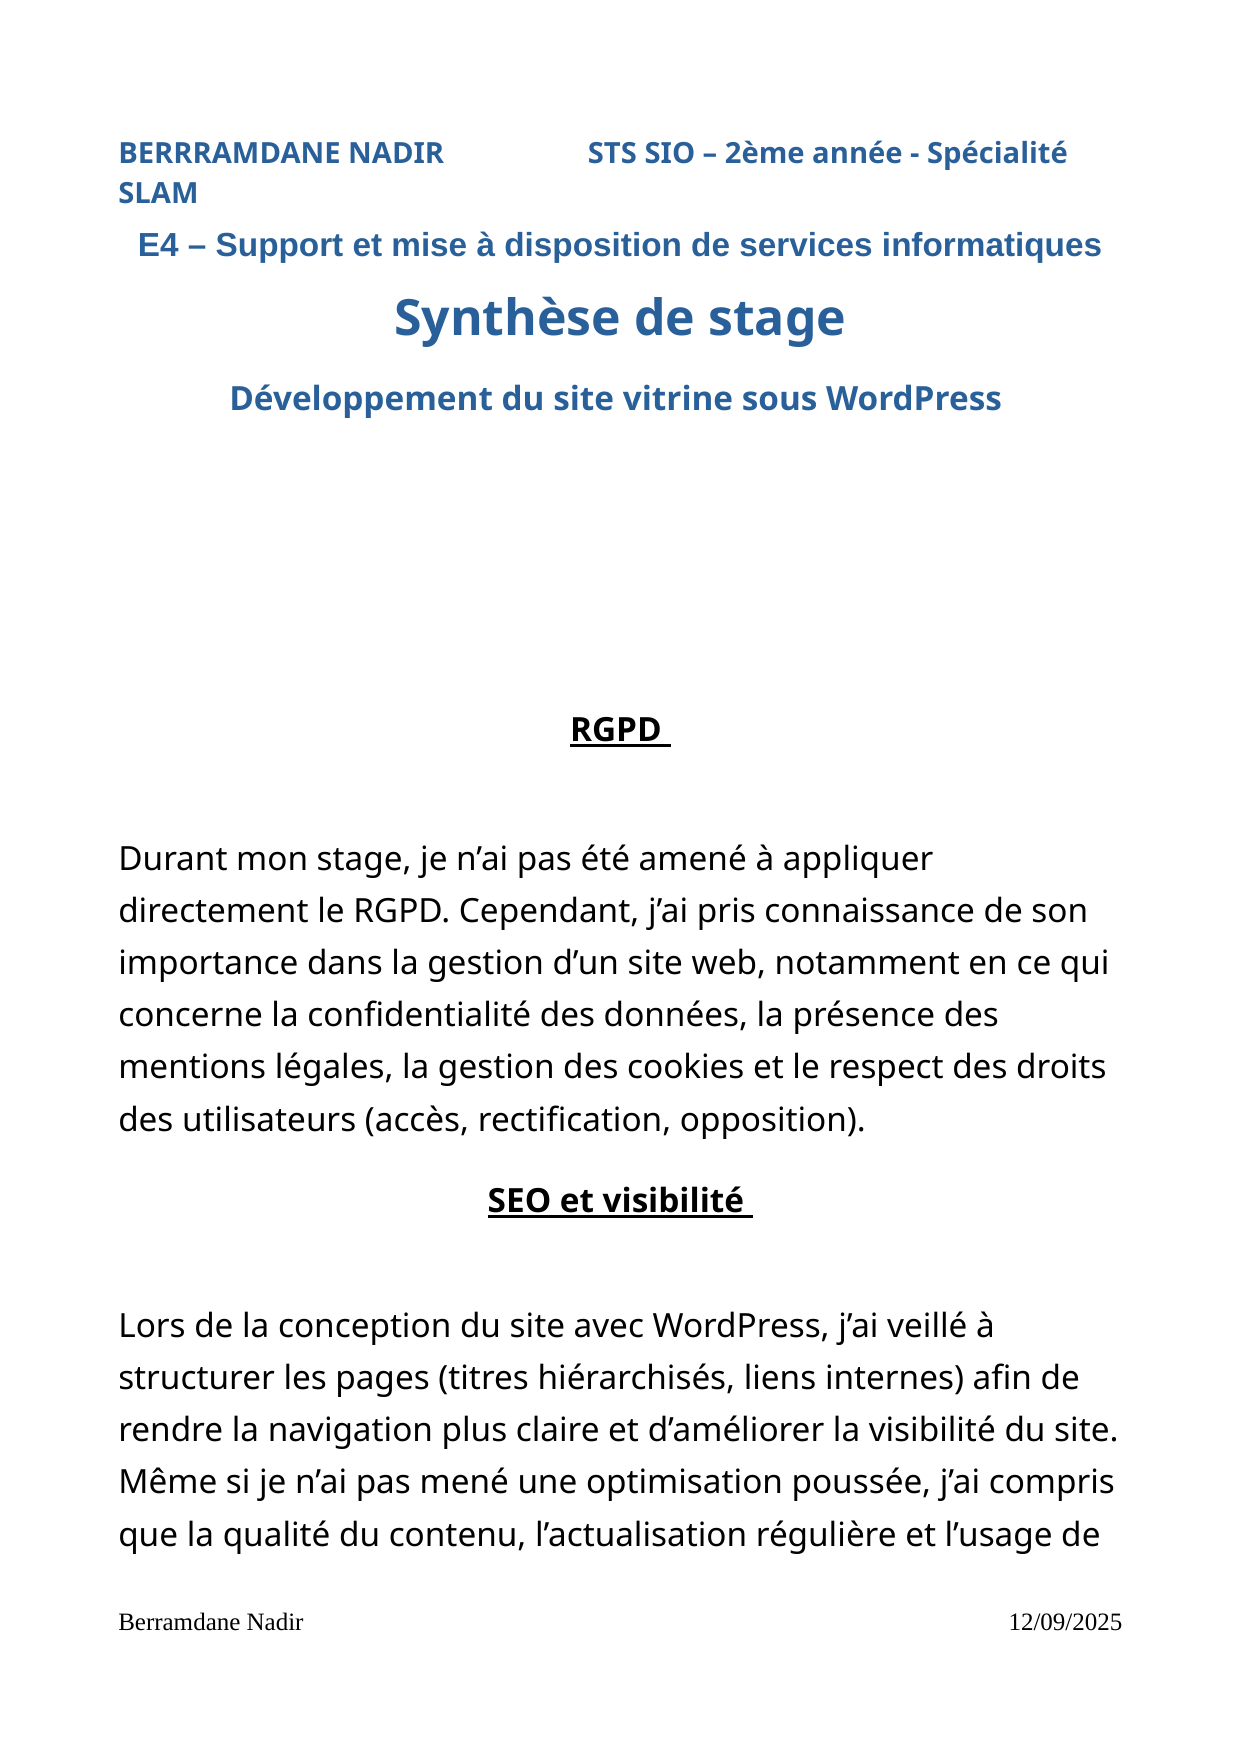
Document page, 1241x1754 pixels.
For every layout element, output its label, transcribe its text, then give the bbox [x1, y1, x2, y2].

subtitle RGPD [118, 706, 1122, 752]
text Durant mon stage, je n’ai pas été amené à appliquer directement le RGPD. Cependant, j’ai pris connaissance de son importance dans la gestion d’un site web, notamment en ce qui concerne la confidentialité des données, la présence des mentions légales, la gestion des cookies et le respect des droits des utilisateurs (accès, rectification, opposition). [118, 834, 1122, 1141]
subtitle SEO et visibilité [118, 1177, 1122, 1222]
text Lors de la conception du site avec WordPress, j’ai veillé à structurer les pages (titres hiérarchisés, liens internes) afin de rendre la navigation plus claire et d’améliorer la visibilité du site. Même si je n’ai pas mené une optimisation poussée, j’ai compris que la qualité du contenu, l’actualisation régulière et l’usage de [118, 1302, 1122, 1556]
